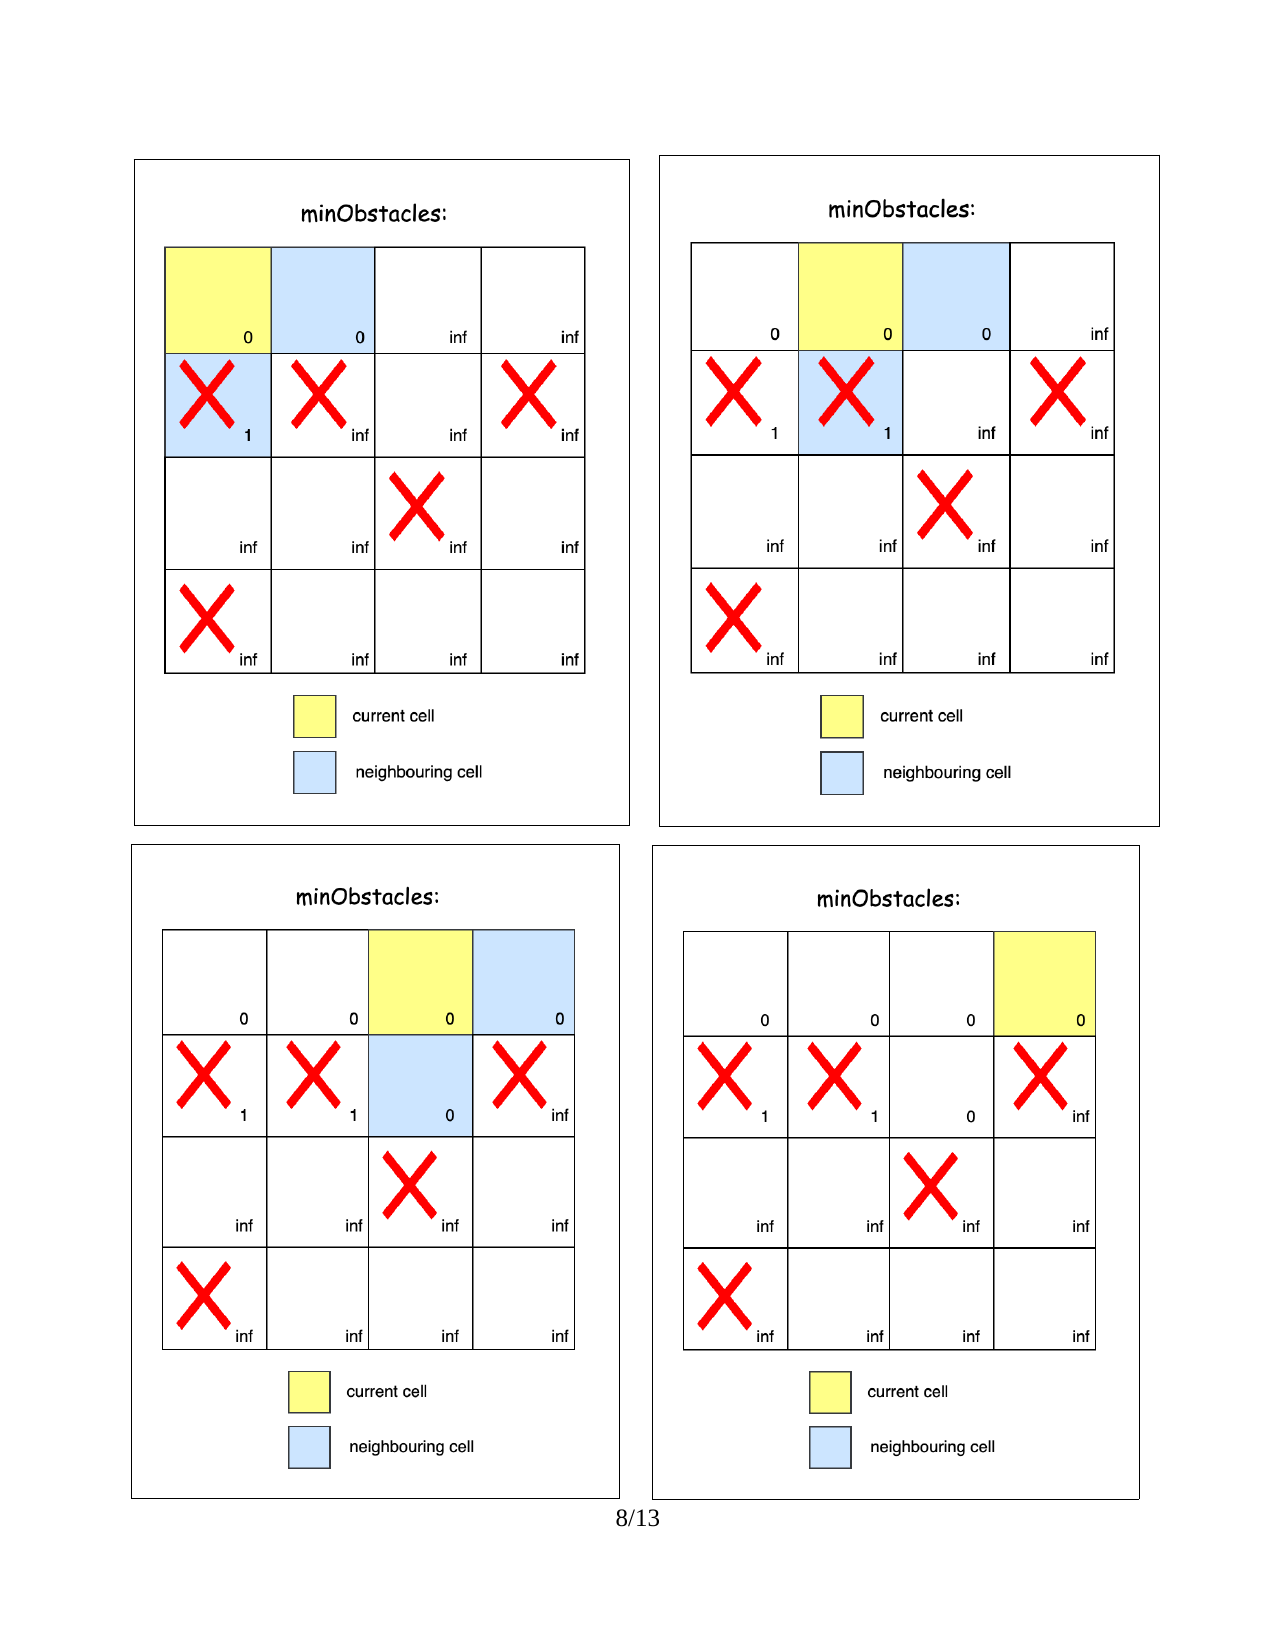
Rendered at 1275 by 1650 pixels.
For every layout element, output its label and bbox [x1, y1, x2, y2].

picture [655, 848, 1137, 1496]
picture [134, 846, 616, 1496]
picture [662, 157, 1157, 823]
picture [136, 162, 627, 822]
